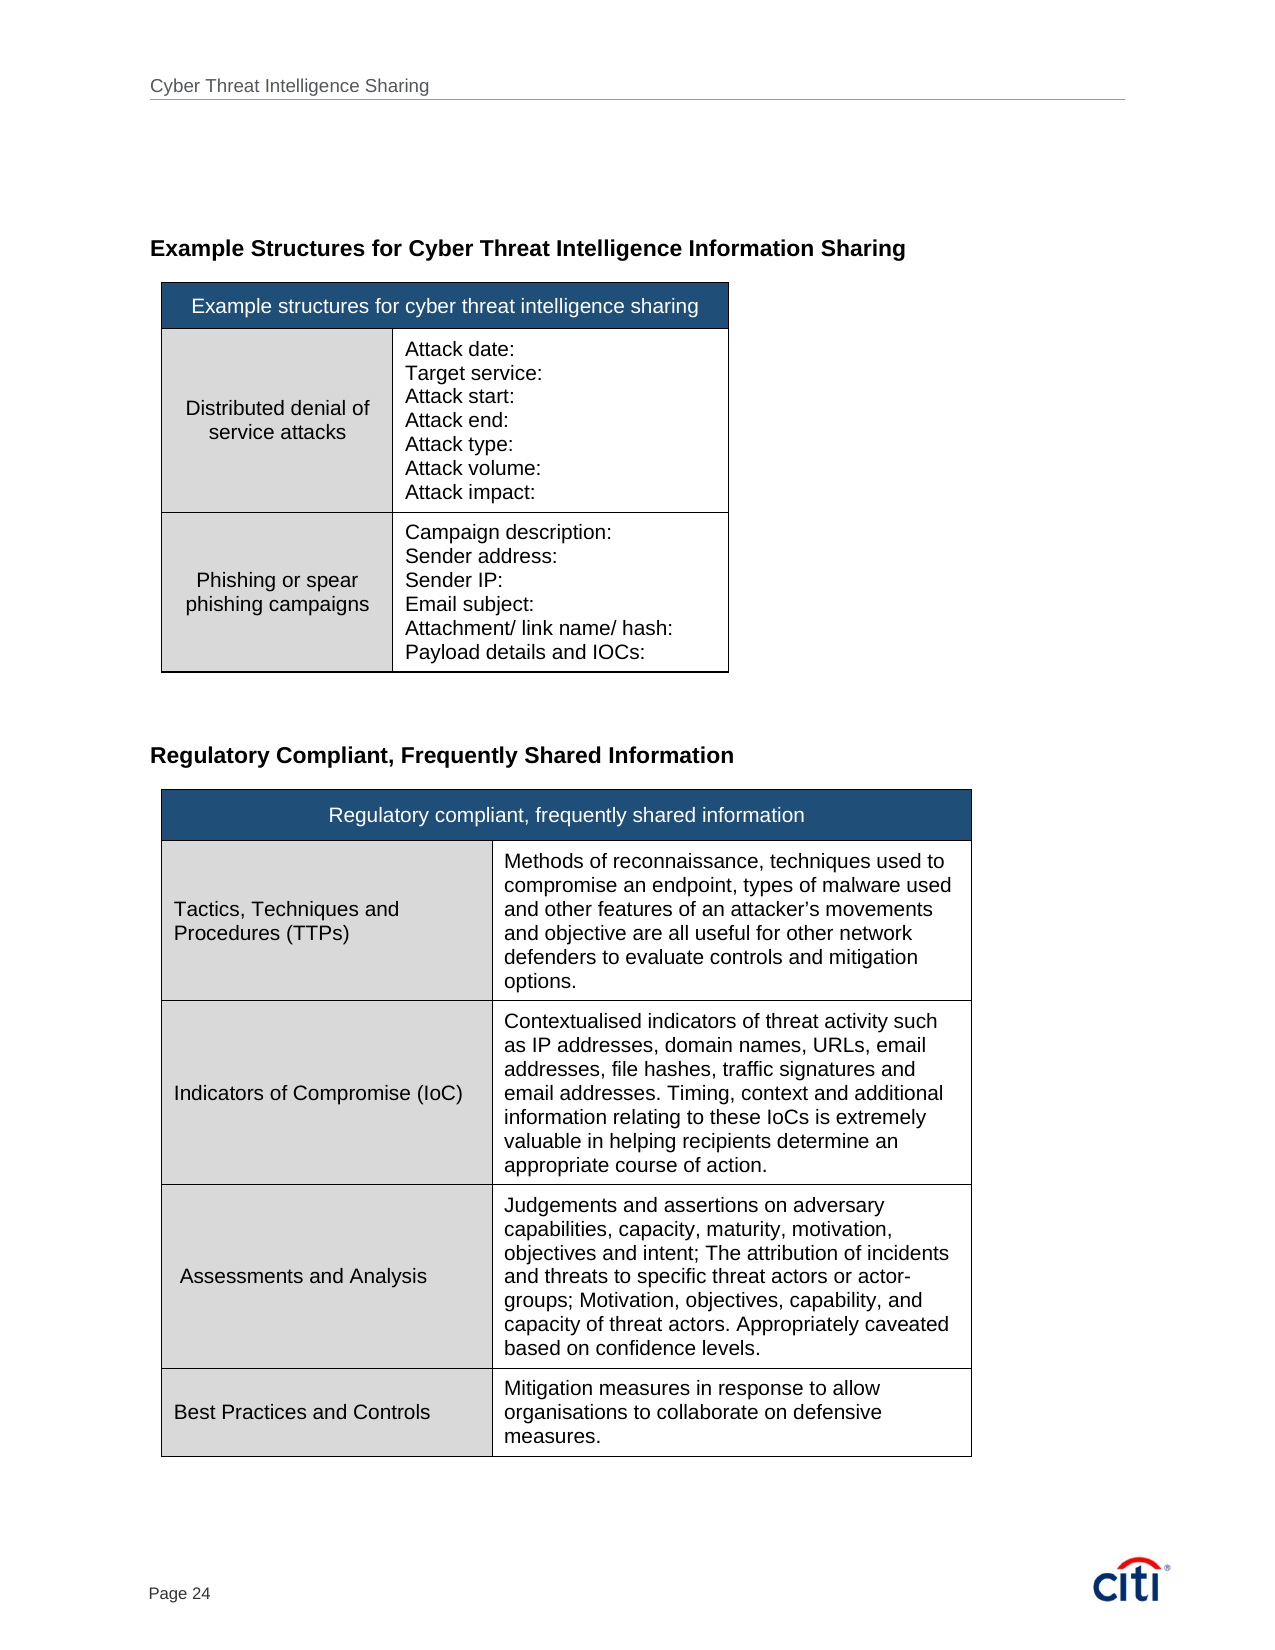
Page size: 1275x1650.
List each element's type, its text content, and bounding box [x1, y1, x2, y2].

subtitle Example Structures for Cyber Threat Intelligence Information Sharing [150, 235, 1125, 261]
table_cell Judgements and assertions on adversary capabilities, capacity, maturity, motivation, objectives and intent; The attribution of incidents and threats to specific threat actors or actor-groups; Motivation, objectives, capability, and capacity of threat actors. Appropriately caveated based on confidence levels. [493, 1185, 971, 1368]
table_cell Distributed denial of service attacks [162, 329, 392, 512]
table_cell Mitigation measures in response to allow organisations to collaborate on defensive measures. [493, 1369, 971, 1456]
table_cell Tactics, Techniques and Procedures (TTPs) [162, 841, 492, 1000]
table_cell Methods of reconnaissance, techniques used to compromise an endpoint, types of malware used and other features of an attacker’s movements and objective are all useful for other network defenders to evaluate controls and mitigation options. [493, 841, 971, 1000]
table_header Example structures for cyber threat intelligence sharing [162, 283, 728, 328]
table_cell Indicators of Compromise (IoC) [162, 1001, 492, 1184]
table_cell Attack date: Target service: Attack start: Attack end: Attack type: Attack volume: Attack impact: [393, 329, 728, 512]
table_cell Assessments and Analysis [162, 1185, 492, 1368]
table_cell Contextualised indicators of threat activity such as IP addresses, domain names, URLs, email addresses, file hashes, traffic signatures and email addresses. Timing, context and additional information relating to these IoCs is extremely valuable in helping recipients determine an appropriate course of action. [493, 1001, 971, 1184]
table_cell Phishing or spear phishing campaigns [162, 513, 392, 671]
subtitle Regulatory Compliant, Frequently Shared Information [150, 742, 1125, 768]
table_cell Best Practices and Controls [162, 1369, 492, 1456]
table_cell Campaign description: Sender address: Sender IP: Email subject: Attachment/ link name/ hash: Payload details and IOCs: [393, 513, 728, 671]
table_header Regulatory compliant, frequently shared information [162, 790, 971, 840]
